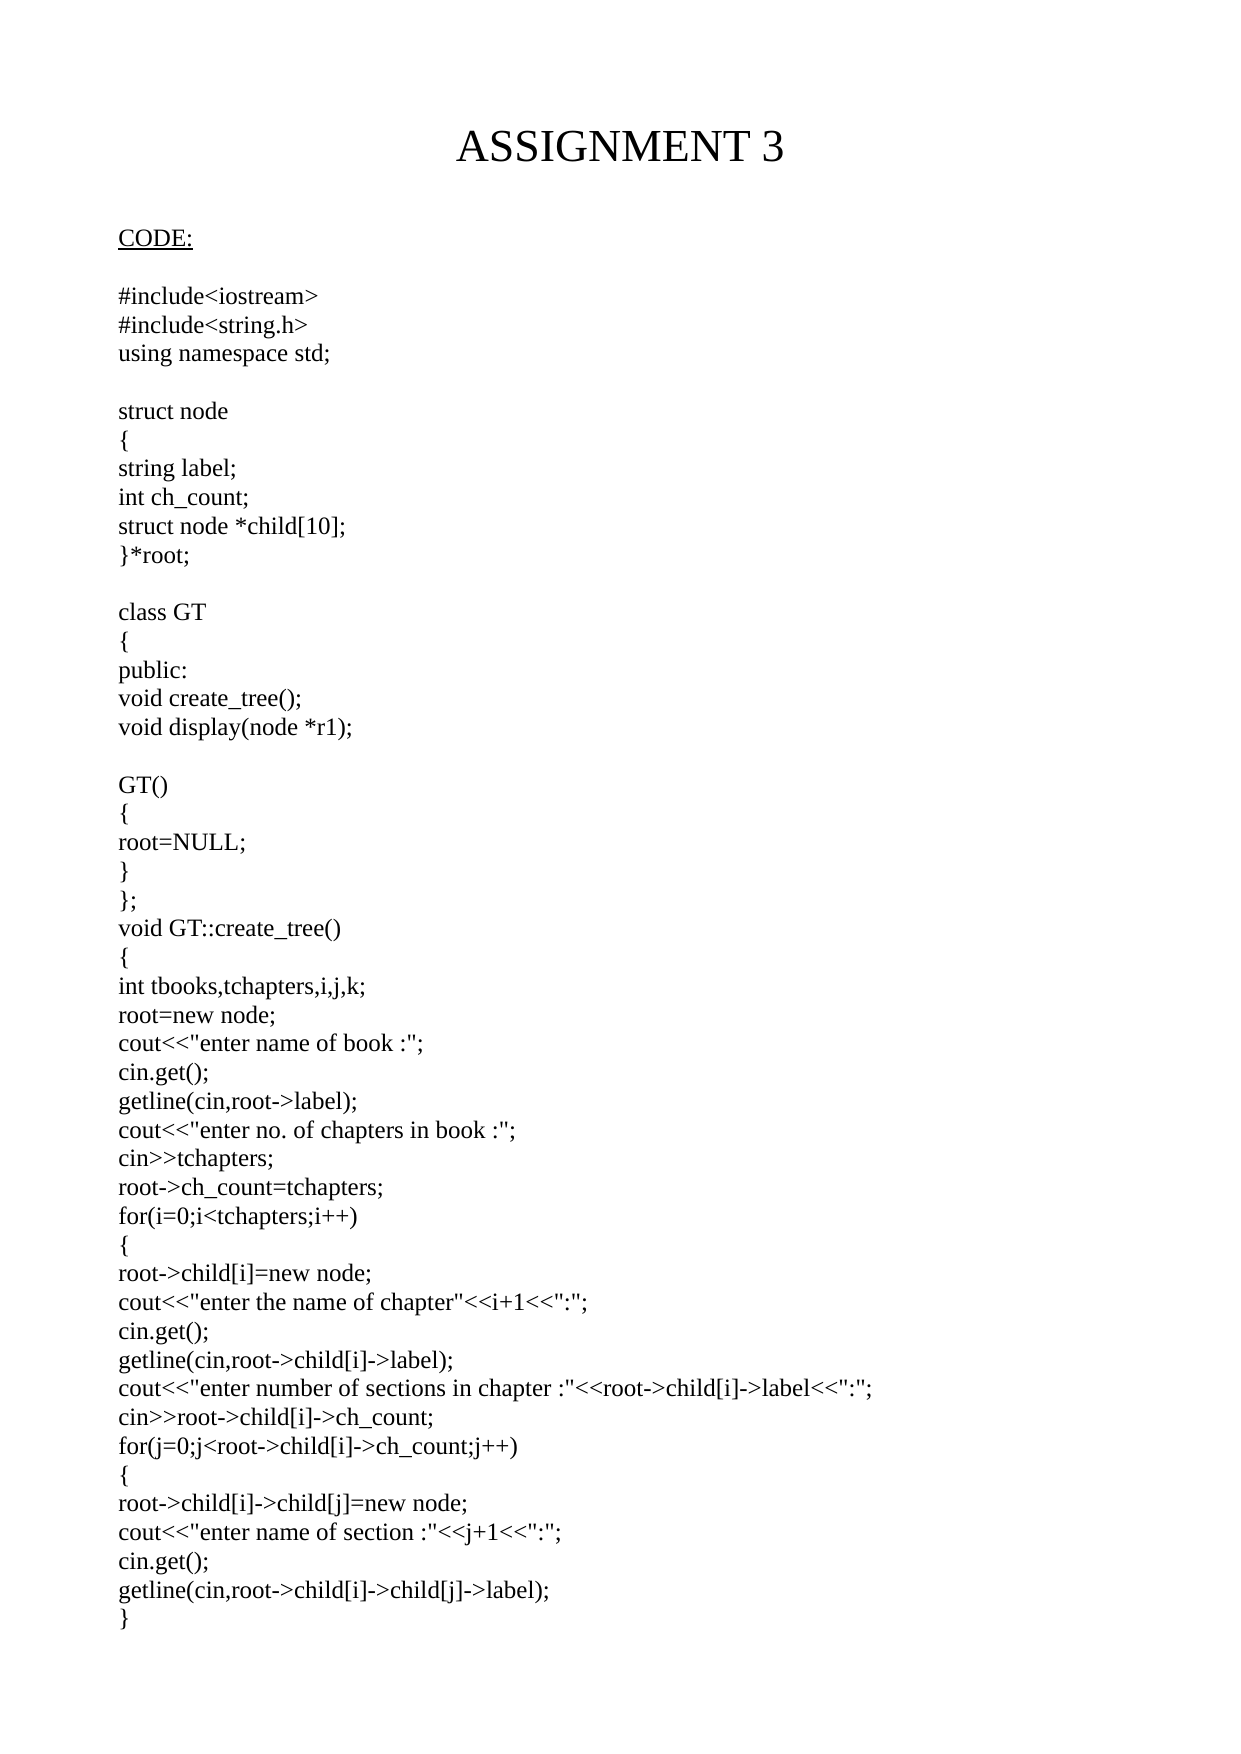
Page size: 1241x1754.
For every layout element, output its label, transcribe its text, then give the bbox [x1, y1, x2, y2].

text } [118, 1603, 1122, 1632]
text cin.get(); [118, 1057, 1122, 1086]
text { [118, 1230, 1122, 1258]
text cout<<"enter no. of chapters in book :"; [118, 1115, 1122, 1143]
text cout<<"enter name of section :"<<j+1<<":"; [118, 1517, 1122, 1546]
text cin.get(); [118, 1316, 1122, 1345]
text #include<iostream> [118, 281, 1122, 310]
text root=NULL; [118, 827, 1122, 856]
text { [118, 626, 1122, 655]
text { [118, 798, 1122, 827]
text for(i=0;i<tchapters;i++) [118, 1201, 1122, 1230]
text cout<<"enter the name of chapter"<<i+1<<":"; [118, 1287, 1122, 1316]
text { [118, 425, 1122, 453]
text cout<<"enter name of book :"; [118, 1028, 1122, 1057]
text int ch_count; [118, 482, 1122, 511]
text }; [118, 885, 1122, 913]
text { [118, 942, 1122, 971]
text cin.get(); [118, 1546, 1122, 1575]
text public: [118, 655, 1122, 683]
text } [118, 856, 1122, 885]
text int tbooks,tchapters,i,j,k; [118, 971, 1122, 1000]
text getline(cin,root->label); [118, 1086, 1122, 1115]
text void display(node *r1); [118, 712, 1122, 741]
text using namespace std; [118, 338, 1122, 367]
text string label; [118, 453, 1122, 482]
text void create_tree(); [118, 683, 1122, 712]
text cin>>tchapters; [118, 1143, 1122, 1172]
text CODE: [118, 223, 1122, 252]
text root->child[i]=new node; [118, 1258, 1122, 1287]
text getline(cin,root->child[i]->label); [118, 1345, 1122, 1373]
text cin>>root->child[i]->ch_count; [118, 1402, 1122, 1431]
text cout<<"enter number of sections in chapter :"<<root->child[i]->label<<":"; [118, 1373, 1122, 1402]
text struct node *child[10]; [118, 511, 1122, 540]
text class GT [118, 597, 1122, 626]
text for(j=0;j<root->child[i]->ch_count;j++) [118, 1431, 1122, 1460]
text }*root; [118, 540, 1122, 568]
text GT() [118, 770, 1122, 798]
text getline(cin,root->child[i]->child[j]->label); [118, 1575, 1122, 1603]
text root=new node; [118, 1000, 1122, 1028]
text void GT::create_tree() [118, 913, 1122, 942]
text root->ch_count=tchapters; [118, 1172, 1122, 1201]
text root->child[i]->child[j]=new node; [118, 1488, 1122, 1517]
text struct node [118, 396, 1122, 425]
text #include<string.h> [118, 310, 1122, 338]
text { [118, 1460, 1122, 1488]
text ASSIGNMENT 3 [118, 118, 1122, 171]
